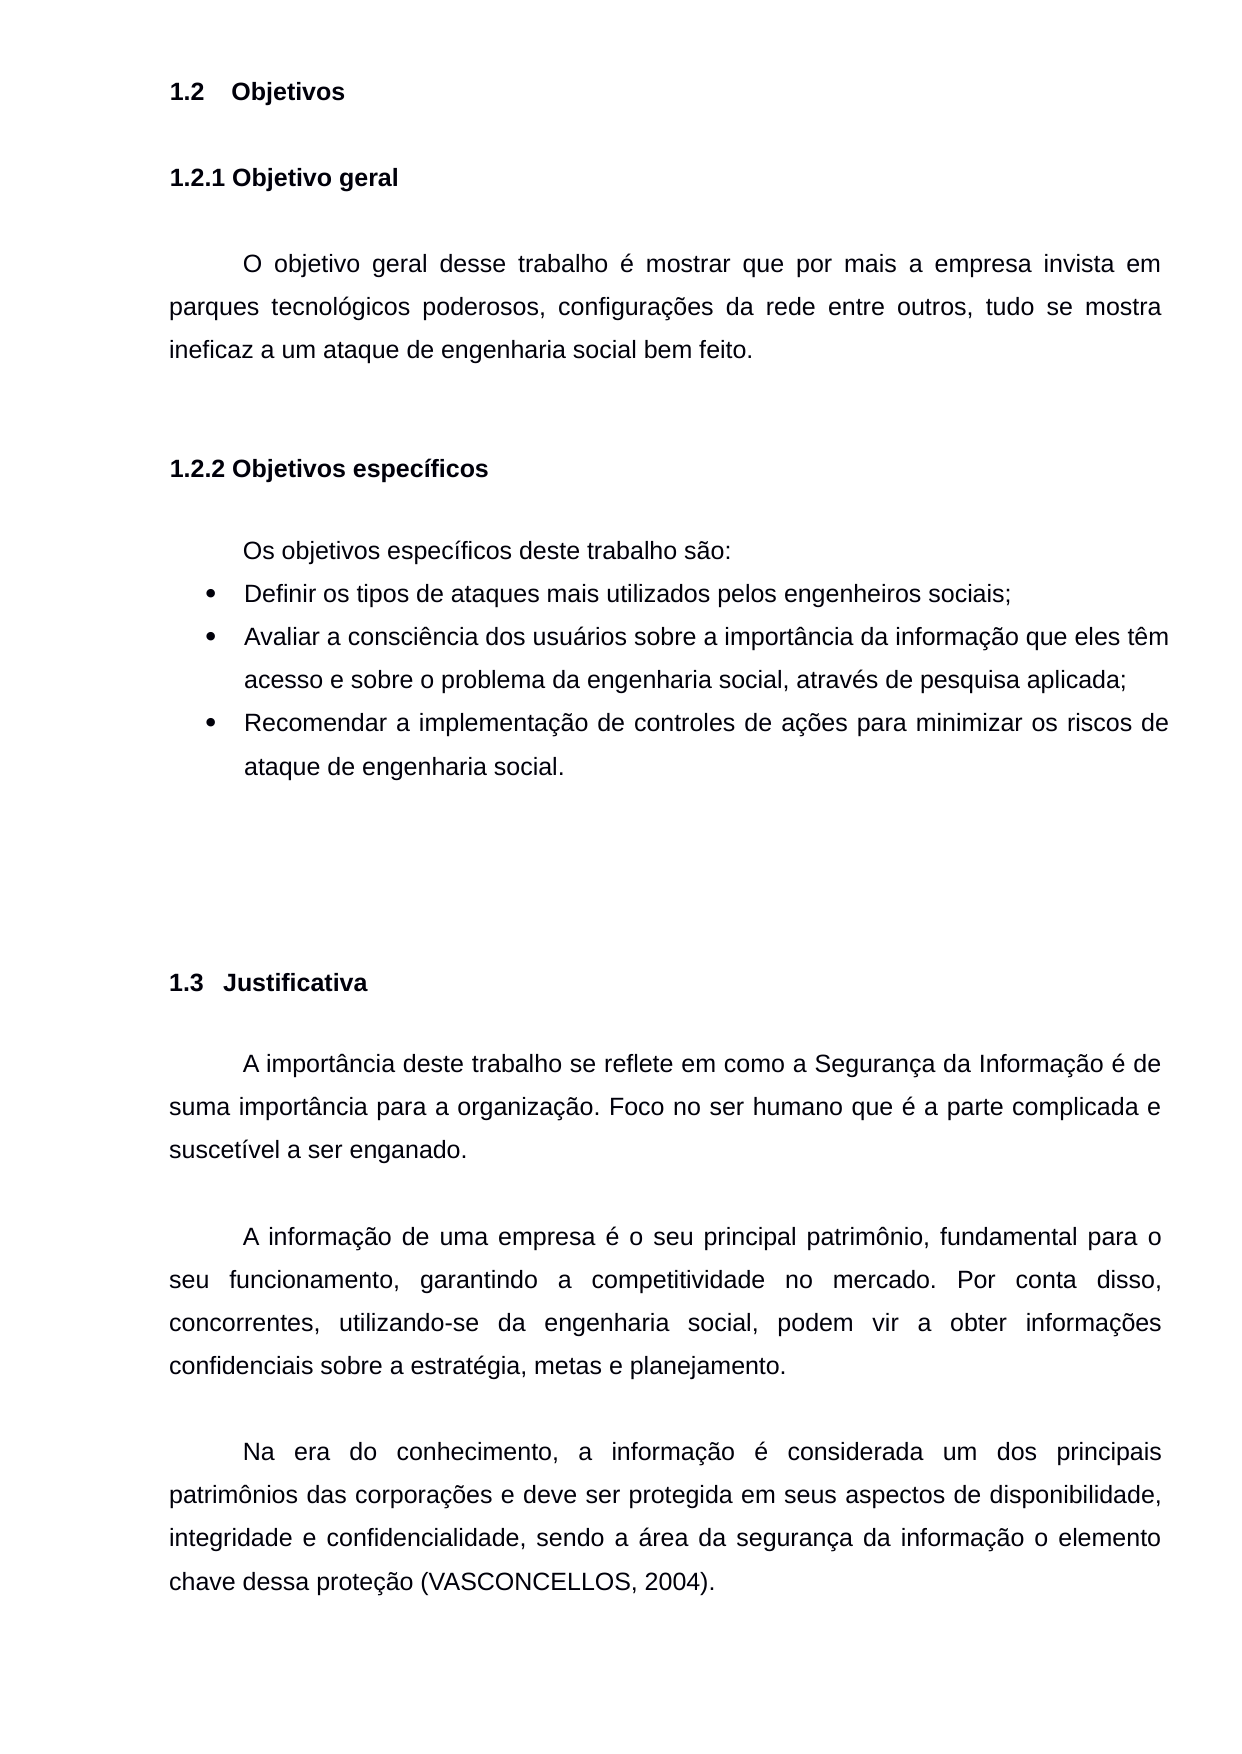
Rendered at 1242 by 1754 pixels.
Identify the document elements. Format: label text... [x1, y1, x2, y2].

text Na era do conhecimento, a informação é considerada um dos principais patrimônios das corporações e deve ser protegida em seus aspectos de disponibilidade, integridade e confidencialidade, sendo a área da segurança da informação o elemento chave dessa proteção (VASCONCELLOS, 2004). [169, 1437, 1163, 1595]
text 1.2 Objetivos [169, 77, 1171, 106]
text Os objetivos específicos deste trabalho são: [169, 536, 1163, 564]
text 1.3 Justificativa [169, 968, 1171, 997]
list Avaliar a consciência dos usuários sobre a importância da informação que eles têm acesso e sobre o problema da engenharia social, através de pesquisa aplicada; [206, 622, 1171, 694]
list Recomendar a implementação de controles de ações para minimizar os riscos de ataque de engenharia social. [206, 708, 1171, 780]
list Definir os tipos de ataques mais utilizados pelos engenheiros sociais; [206, 579, 1171, 608]
text A importância deste trabalho se reflete em como a Segurança da Informação é de suma importância para a organização. Foco no ser humano que é a parte complicada e suscetível a ser enganado. [169, 1049, 1163, 1164]
text A informação de uma empresa é o seu principal patrimônio, fundamental para o seu funcionamento, garantindo a competitividade no mercado. Por conta disso, concorrentes, utilizando-se da engenharia social, podem vir a obter informações confidenciais sobre a estratégia, metas e planejamento. [169, 1222, 1163, 1380]
text 1.2.2 Objetivos específicos [169, 454, 1171, 483]
text 1.2.1 Objetivo geral [169, 163, 1171, 192]
text O objetivo geral desse trabalho é mostrar que por mais a empresa invista em parques tecnológicos poderosos, configurações da rede entre outros, tudo se mostra ineficaz a um ataque de engenharia social bem feito. [169, 249, 1163, 364]
